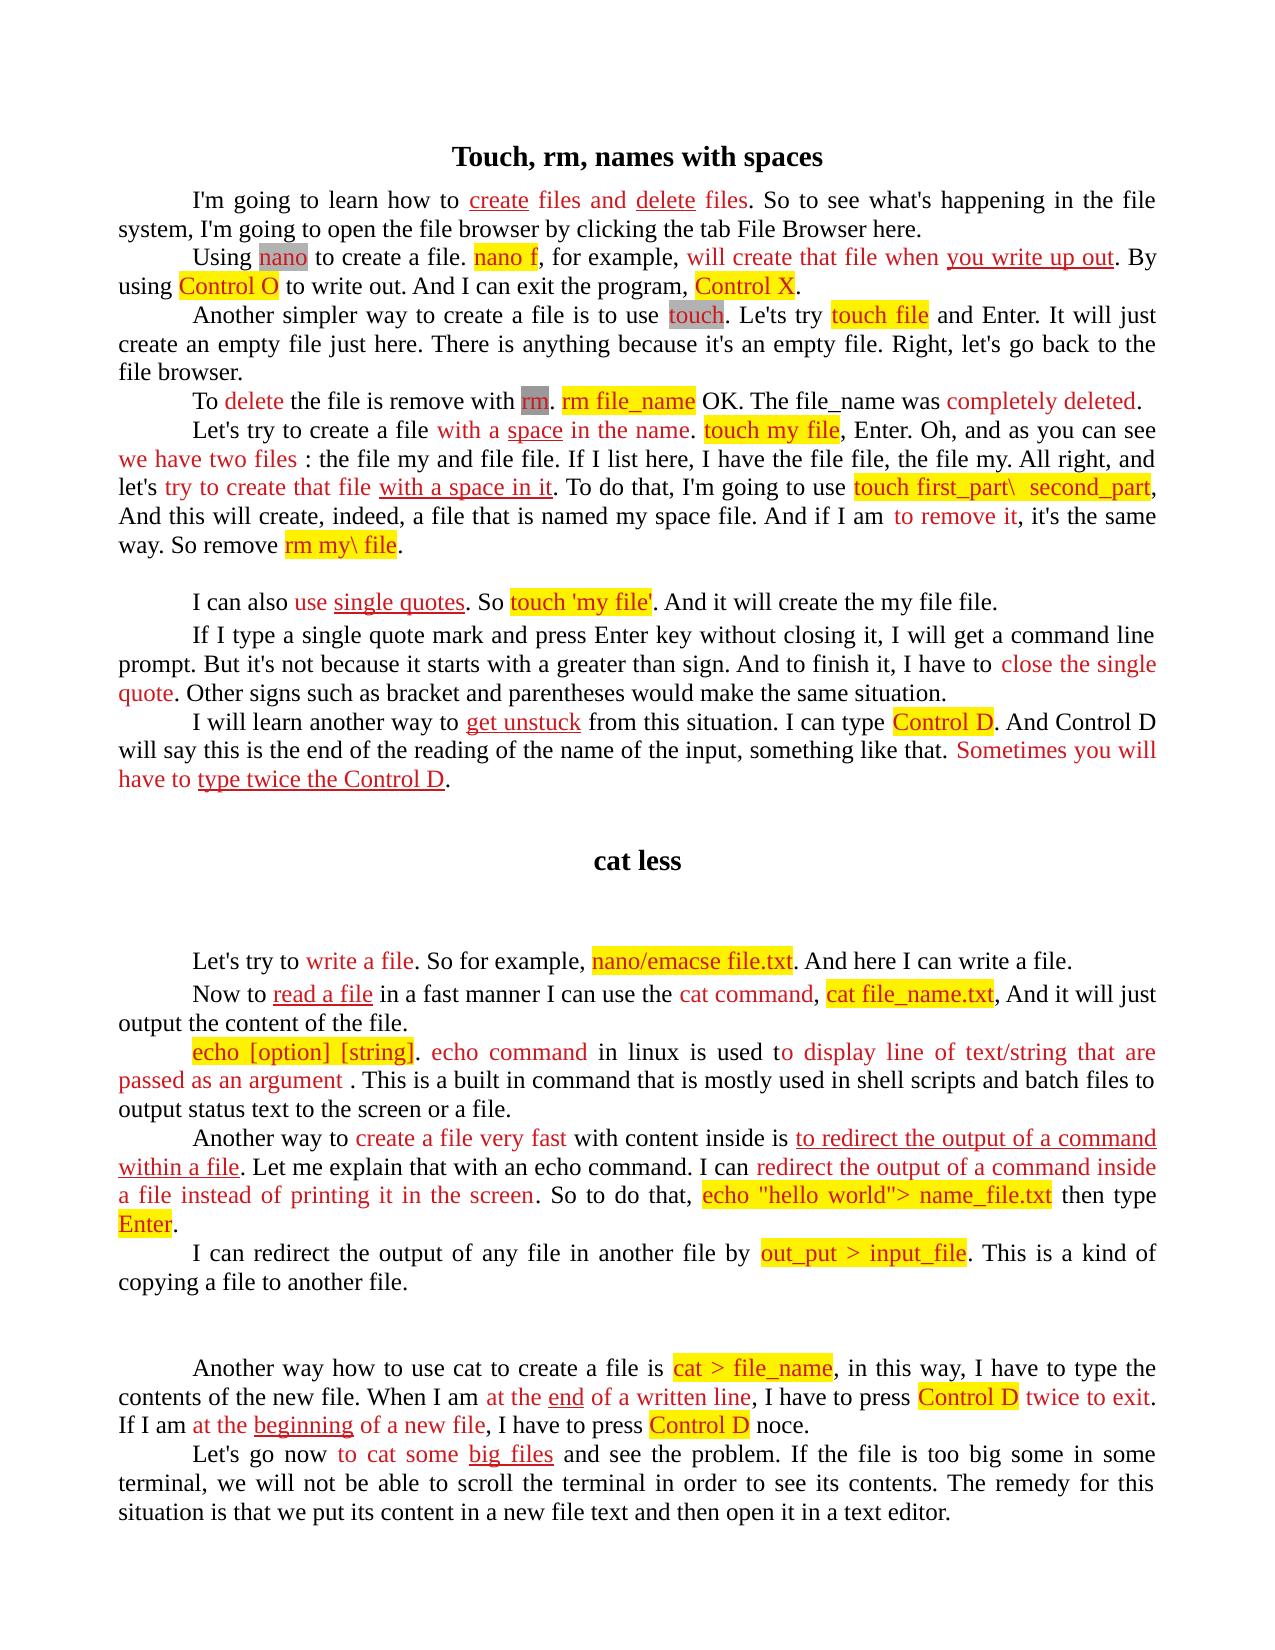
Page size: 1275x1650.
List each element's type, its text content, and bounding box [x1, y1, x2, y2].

text I can also use single quotes. So touch 'my file'. And it will create the my file file. [118, 587, 1157, 616]
text Let's try to write a file. So for example, nano/emacse file.txt. And here I can write a file. [118, 946, 1157, 975]
text Another way how to use cat to create a file is cat > file_name, in this way, I have to type the contents of the new file. When I am at the end of a written line, I have to press Control D twice to exit. If I am at the beginning of a new file, I have to press Control D noce. [118, 1353, 1157, 1439]
text echo [option] [string]. echo command in linux is used to display line of text/string that are passed as an argument . This is a built in command that is mostly used in shell scripts and batch files to output status text to the screen or a file. [118, 1037, 1157, 1123]
text Now to read a file in a fast manner I can use the cat command, cat file_name.txt, And it will just output the content of the file. [118, 979, 1157, 1037]
text Another simpler way to create a file is to use touch. Le'ts try touch file and Enter. It will just create an empty file just here. There is anything because it's an empty file. Right, let's go back to the file browser. [118, 300, 1157, 386]
text Another way to create a file very fast with content inside is to redirect the output of a command within a file. Let me explain that with an echo command. I can redirect the output of a command inside a file instead of printing it in the screen. So to do that, echo "hello world"> name_file.txt then type Enter. [118, 1123, 1157, 1238]
text Let's go now to cat some big files and see the problem. If the file is too big some in some terminal, we will not be able to scroll the terminal in order to see its contents. The remedy for this situation is that we put its content in a new file text and then open it in a text editor. [118, 1439, 1157, 1525]
text To delete the file is remove with rm. rm file_name OK. The file_name was completely deleted. [118, 386, 1157, 415]
text Using nano to create a file. nano f, for example, will create that file when you write up out. By using Control O to write out. And I can exit the program, Control X. [118, 242, 1157, 300]
text If I type a single quote mark and press Enter key without closing it, I will get a command line prompt. But it's not because it starts with a greater than sign. And to finish it, I have to close the single quote. Other signs such as bracket and parentheses would make the same situation. [118, 621, 1157, 707]
text I can redirect the output of any file in another file by out_put > input_file. This is a kind of copying a file to another file. [118, 1238, 1157, 1295]
subtitle Touch, rm, names with spaces [118, 139, 1157, 172]
text I'm going to learn how to create files and delete files. So to see what's happening in the file system, I'm going to open the file browser by clicking the tab File Browser here. [118, 185, 1157, 242]
text Let's try to create a file with a space in the name. touch my file, Enter. Oh, and as you can see we have two files : the file my and file file. If I list here, I have the file file, the file my. All right, and let's try to create that file with a space in it. To do that, I'm going to use touch first_part\ second_part, And this will create, indeed, a file that is named my space file. And if I am to remove it, it's the same way. So remove rm my\ file. [118, 415, 1157, 559]
subtitle cat less [118, 843, 1157, 876]
text I will learn another way to get unstuck from this situation. I can type Control D. And Control D will say this is the end of the reading of the name of the input, something like that. Sometimes you will have to type twice the Control D. [118, 707, 1157, 793]
